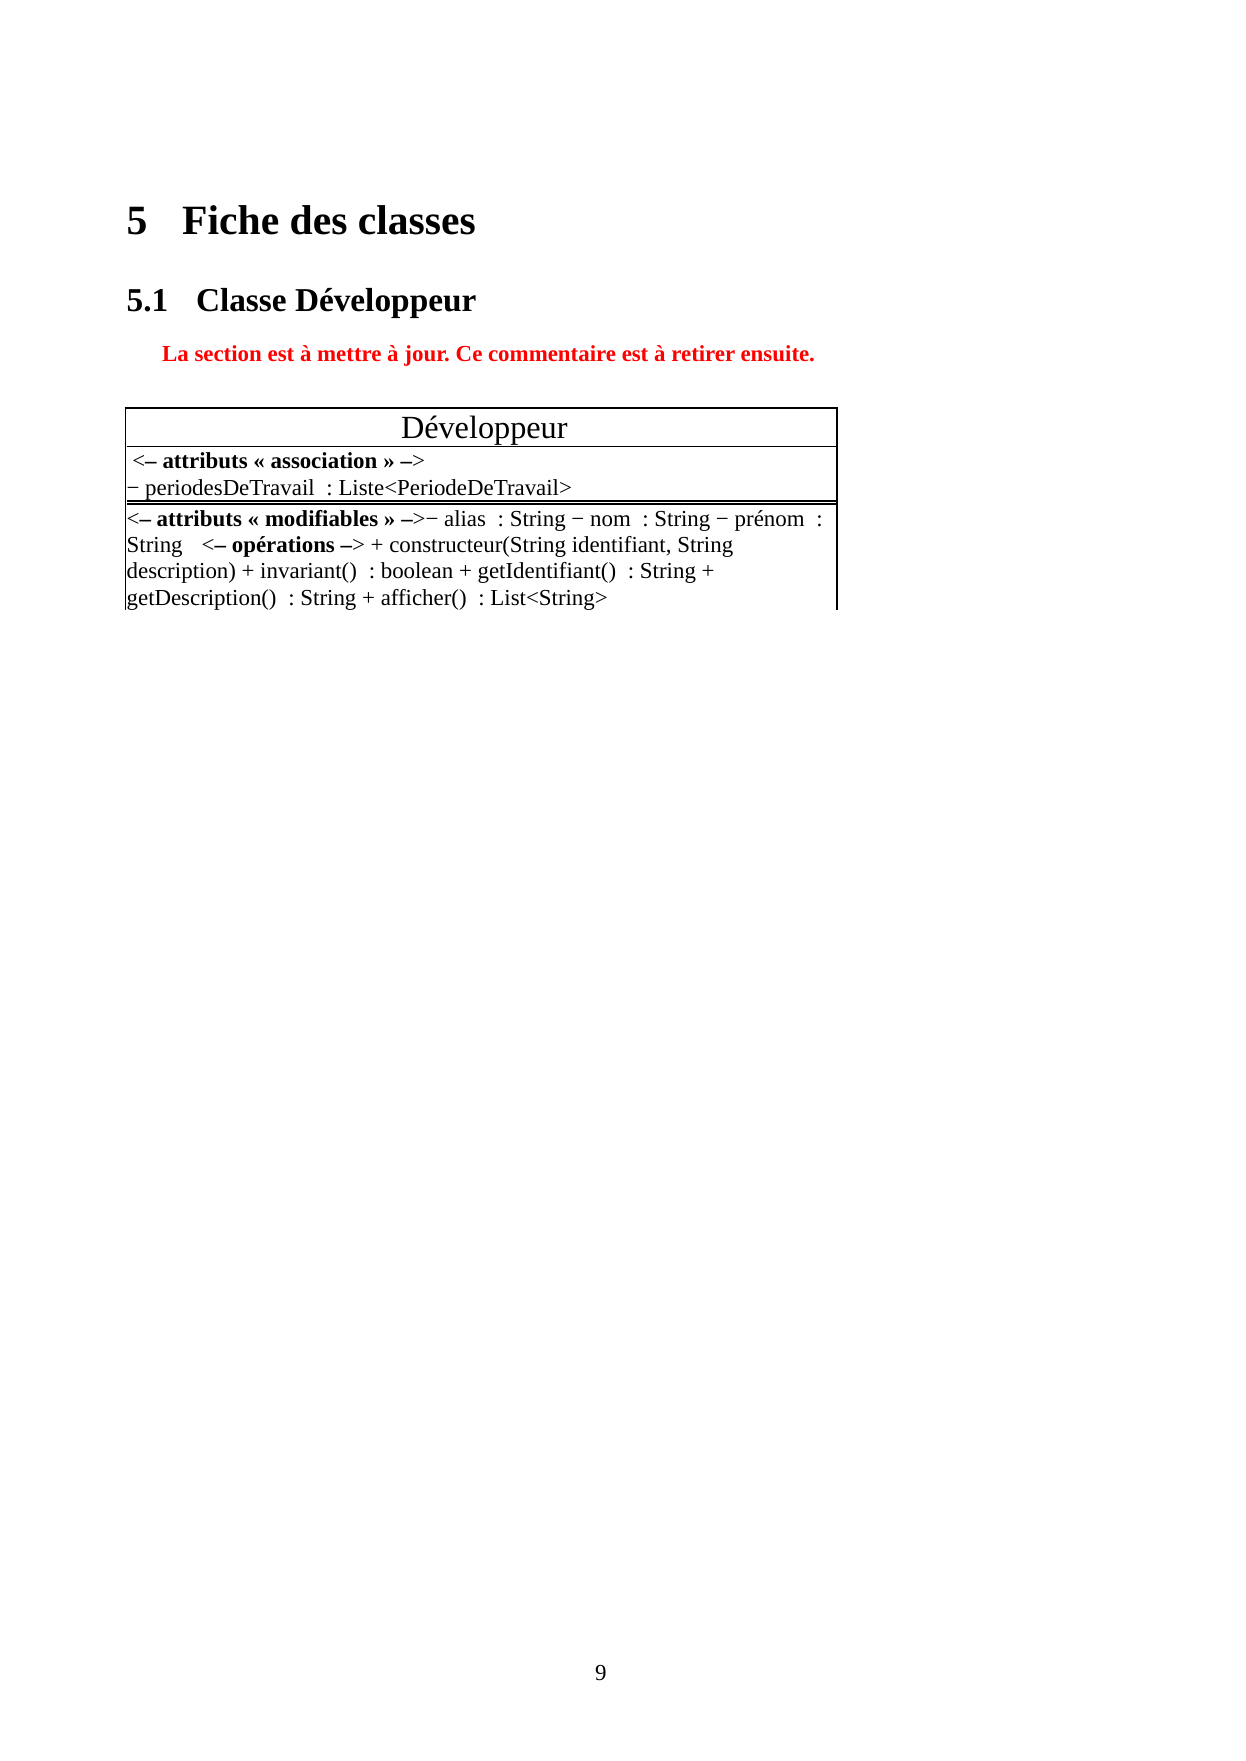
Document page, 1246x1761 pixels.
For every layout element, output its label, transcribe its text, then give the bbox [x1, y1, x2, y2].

table_cell <– attributs « association » –> [126, 447, 836, 474]
subtitle 5 Fiche des classes [126, 195, 1075, 243]
text La section est à mettre à jour. Ce commentaire est à retirer ensuite. [126, 340, 1075, 366]
subtitle 5.1 Classe Développeur [126, 281, 1075, 319]
table_cell <– attributs « modifiables » –>− alias : String − nom : String − prénom : String <– opérations –> + constructeur(String identifiant, String description) + invariant() : boolean + getIdentifiant() : String + getDescription() : String + afficher() : List<String> [126, 504, 836, 610]
table_cell − periodesDeTravail : Liste<PeriodeDeTravail> [126, 474, 836, 500]
table_header Développeur [126, 409, 836, 446]
